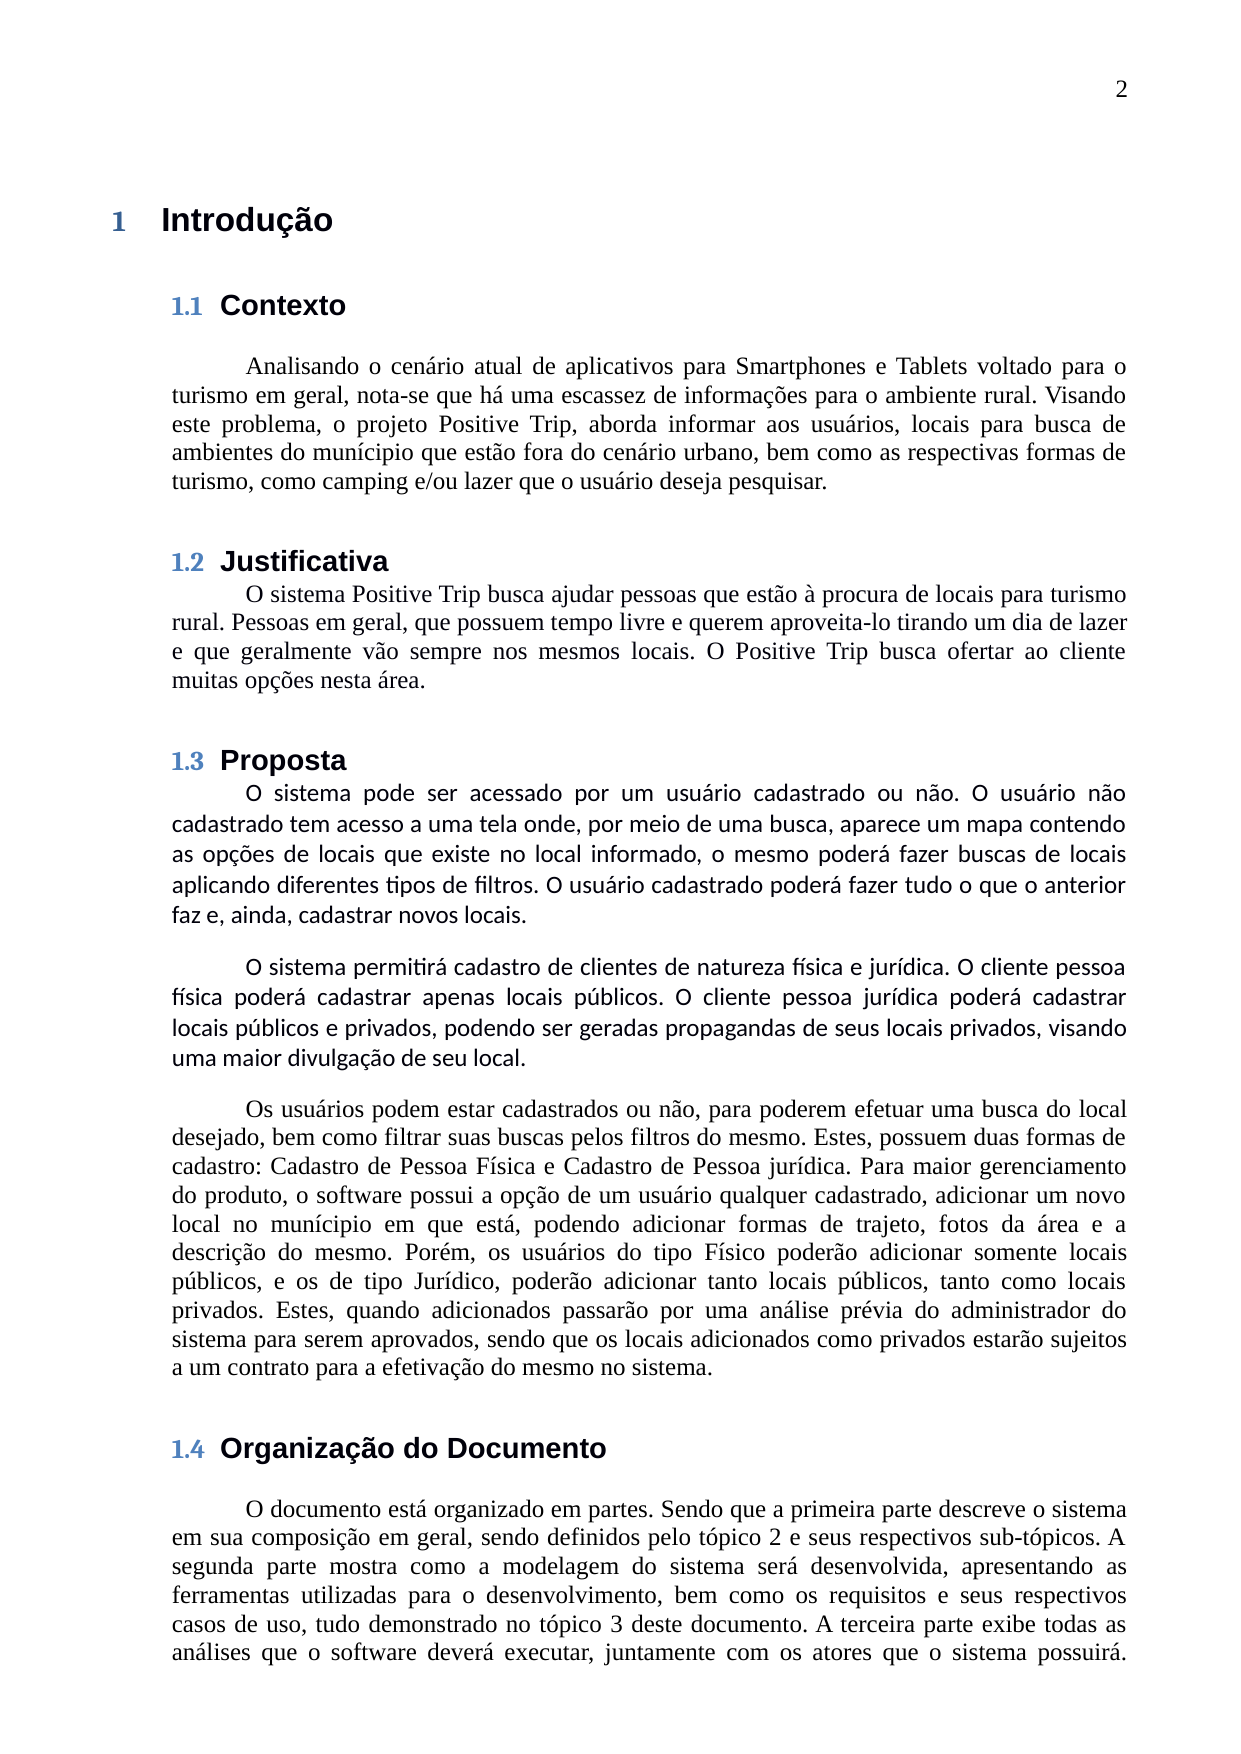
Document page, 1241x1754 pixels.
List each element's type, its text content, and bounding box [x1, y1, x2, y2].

text O documento está organizado em partes. Sendo que a primeira parte descreve o sistema em sua composição em geral, sendo definidos pelo tópico 2 e seus respectivos sub-tópicos. A segunda parte mostra como a modelagem do sistema será desenvolvida, apresentando as ferramentas utilizadas para o desenvolvimento, bem como os requisitos e seus respectivos casos de uso, tudo demonstrado no tópico 3 deste documento. A terceira parte exibe todas as análises que o software deverá executar, juntamente com os atores que o sistema possuirá. [172, 1494, 1128, 1666]
subtitle O sistema pode ser acessado por um usuário cadastrado ou não. O usuário não cadastrado tem acesso a uma tela onde, por meio de uma busca, aparece um mapa contendo as opções de locais que existe no local informado, o mesmo poderá fazer buscas de locais aplicando diferentes tipos de filtros. O usuário cadastrado poderá fazer tudo o que o anterior faz e, ainda, cadastrar novos locais. [172, 777, 1128, 930]
text Analisando o cenário atual de aplicativos para Smartphones e Tablets voltado para o turismo em geral, nota-se que há uma escassez de informações para o ambiente rural. Visando este problema, o projeto Positive Trip, aborda informar aos usuários, locais para busca de ambientes do munícipio que estão fora do cenário urbano, bem como as respectivas formas de turismo, como camping e/ou lazer que o usuário deseja pesquisar. [172, 351, 1128, 495]
list Introdução [112, 200, 1128, 239]
list Contexto [172, 288, 1128, 322]
list Organização do Documento [172, 1431, 1128, 1465]
list Proposta [172, 743, 1128, 777]
subtitle O sistema permitirá cadastro de clientes de natureza física e jurídica. O cliente pessoa física poderá cadastrar apenas locais públicos. O cliente pessoa jurídica poderá cadastrar locais públicos e privados, podendo ser geradas propagandas de seus locais privados, visando uma maior divulgação de seu local. [172, 951, 1128, 1073]
list Justificativa [172, 544, 1128, 579]
text O sistema Positive Trip busca ajudar pessoas que estão à procura de locais para turismo rural. Pessoas em geral, que possuem tempo livre e querem aproveita-lo tirando um dia de lazer e que geralmente vão sempre nos mesmos locais. O Positive Trip busca ofertar ao cliente muitas opções nesta área. [172, 579, 1128, 694]
text Os usuários podem estar cadastrados ou não, para poderem efetuar uma busca do local desejado, bem como filtrar suas buscas pelos filtros do mesmo. Estes, possuem duas formas de cadastro: Cadastro de Pessoa Física e Cadastro de Pessoa jurídica. Para maior gerenciamento do produto, o software possui a opção de um usuário qualquer cadastrado, adicionar um novo local no munícipio em que está, podendo adicionar formas de trajeto, fotos da área e a descrição do mesmo. Porém, os usuários do tipo Físico poderão adicionar somente locais públicos, e os de tipo Jurídico, poderão adicionar tanto locais públicos, tanto como locais privados. Estes, quando adicionados passarão por uma análise prévia do administrador do sistema para serem aprovados, sendo que os locais adicionados como privados estarão sujeitos a um contrato para a efetivação do mesmo no sistema. [172, 1094, 1128, 1381]
